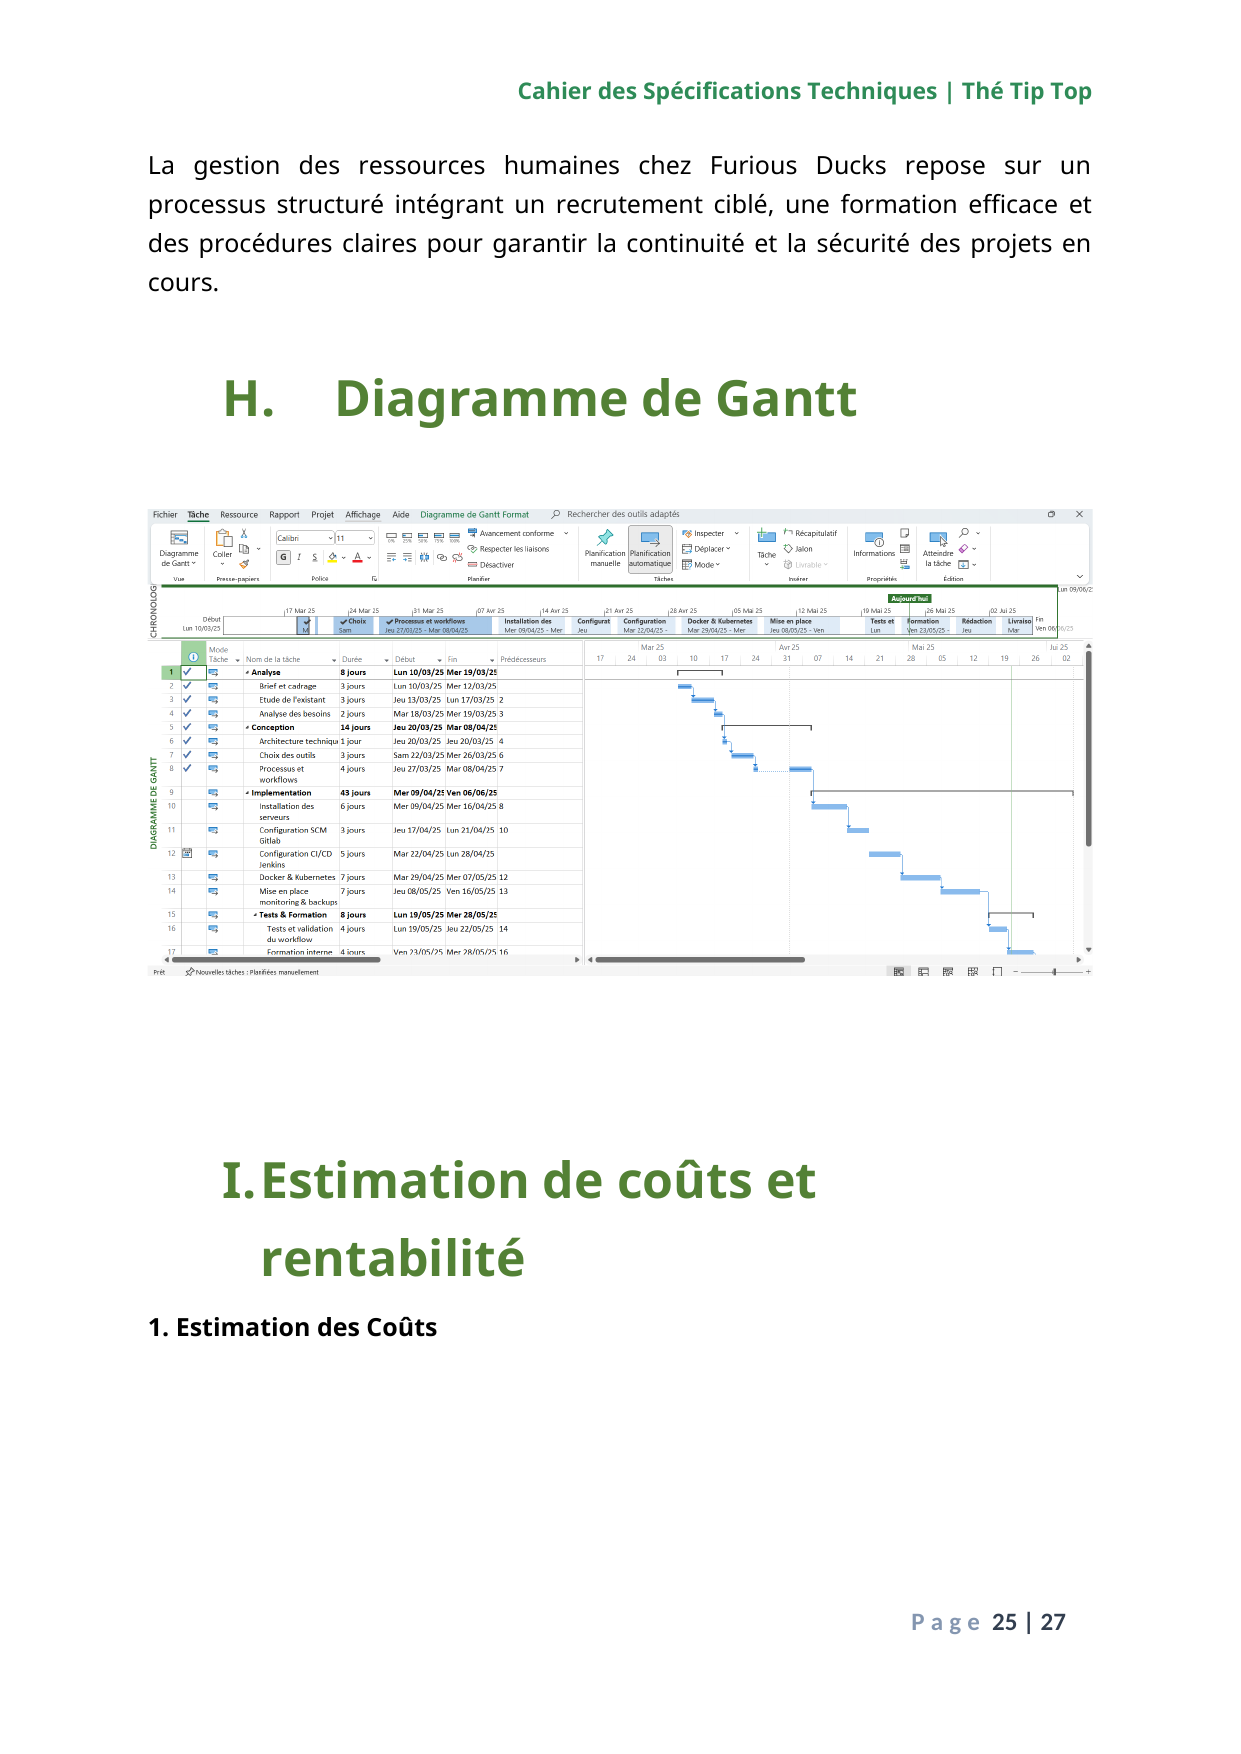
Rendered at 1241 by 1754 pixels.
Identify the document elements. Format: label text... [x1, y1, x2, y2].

list Estimation de coûts et rentabilité [223, 1144, 1093, 1291]
text La gestion des ressources humaines chez Furious Ducks repose sur un processus structuré intégrant un recrutement ciblé, une formation efficace et des procédures claires pour garantir la continuité et la sécurité des projets en cours. [148, 148, 1093, 299]
list Diagramme de Gantt [223, 363, 1093, 431]
text 1. Estimation des Coûts [148, 1309, 1093, 1344]
